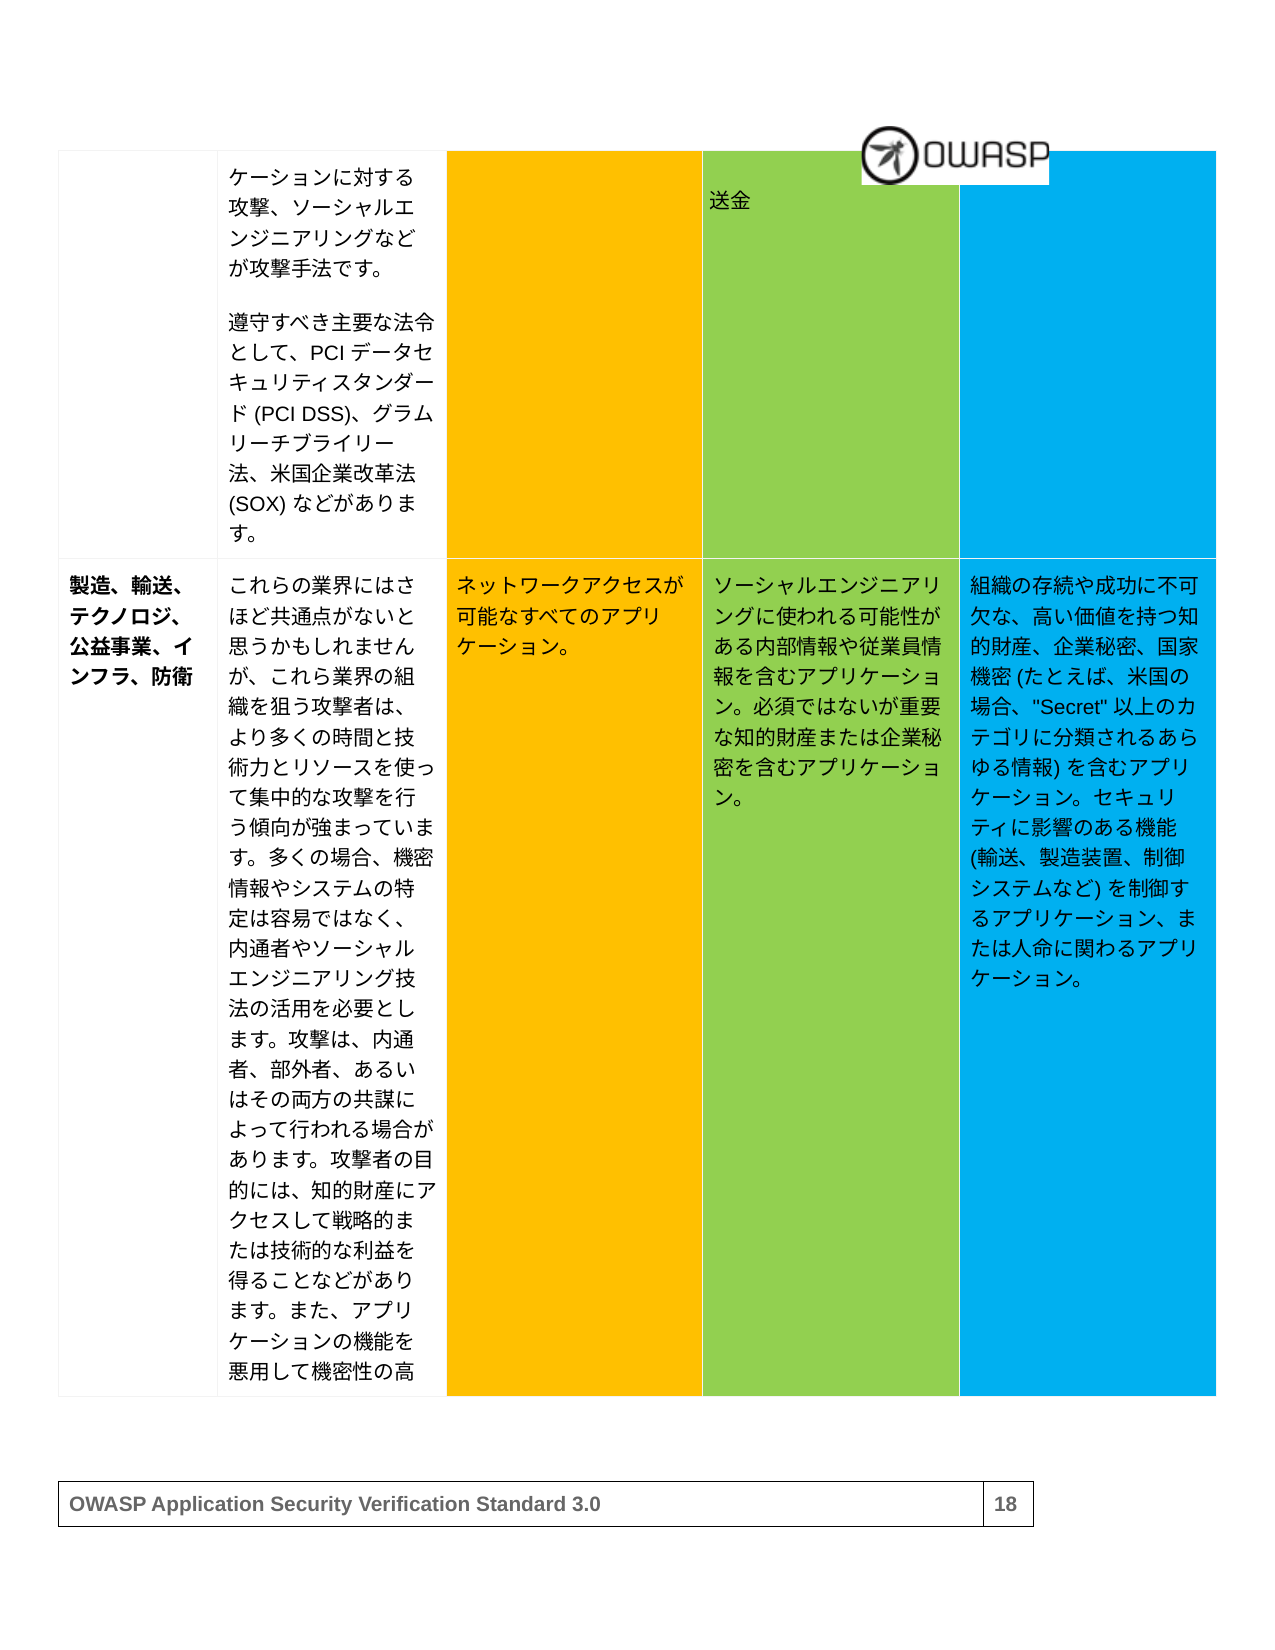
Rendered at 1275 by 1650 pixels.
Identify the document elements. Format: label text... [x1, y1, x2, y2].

table_cell [59, 151, 217, 558]
table_cell ソーシャルエンジニアリングに使われる可能性がある内部情報や従業員情報を含むアプリケーション。必須ではないが重要な知的財産または企業秘密を含むアプリケーション。 [703, 559, 959, 1396]
table_cell 製造、輸送、テクノロジ、公益事業、インフラ、防衛 [59, 559, 217, 1396]
table_cell 送金 [703, 151, 959, 558]
table_cell [447, 151, 702, 558]
table_cell ネットワークアクセスが可能なすべてのアプリケーション。 [447, 559, 702, 1396]
table_cell ケーションに対する攻撃、ソーシャルエンジニアリングなどが攻撃手法です。 遵守すべき主要な法令として、PCI データセキュリティスタンダード (PCI DSS)、グラムリーチブライリー法、米国企業改革法 (SOX) などがあります。 [218, 151, 446, 558]
table_cell 組織の存続や成功に不可欠な、高い価値を持つ知的財産、企業秘密、国家機密 (たとえば、米国の場合、"Secret" 以上のカテゴリに分類されるあらゆる情報) を含むアプリケーション。セキュリティに影響のある機能 (輸送、製造装置、制御システムなど) を制御するアプリケーション、または人命に関わるアプリケーション。 [960, 559, 1216, 1396]
table_cell [960, 151, 1216, 558]
table_cell これらの業界にはさほど共通点がないと思うかもしれませんが、これら業界の組織を狙う攻撃者は、より多くの時間と技術力とリソースを使って集中的な攻撃を行う傾向が強まっています。多くの場合、機密情報やシステムの特定は容易ではなく、内通者やソーシャルエンジニアリング技法の活用を必要とします。攻撃は、内通者、部外者、あるいはその両方の共謀によって行われる場合があります。攻撃者の目的には、知的財産にアクセスして戦略的または技術的な利益を得ることなどがあります。また、アプリケーションの機能を悪用して機密性の高 [218, 559, 446, 1396]
picture [861, 126, 1050, 185]
